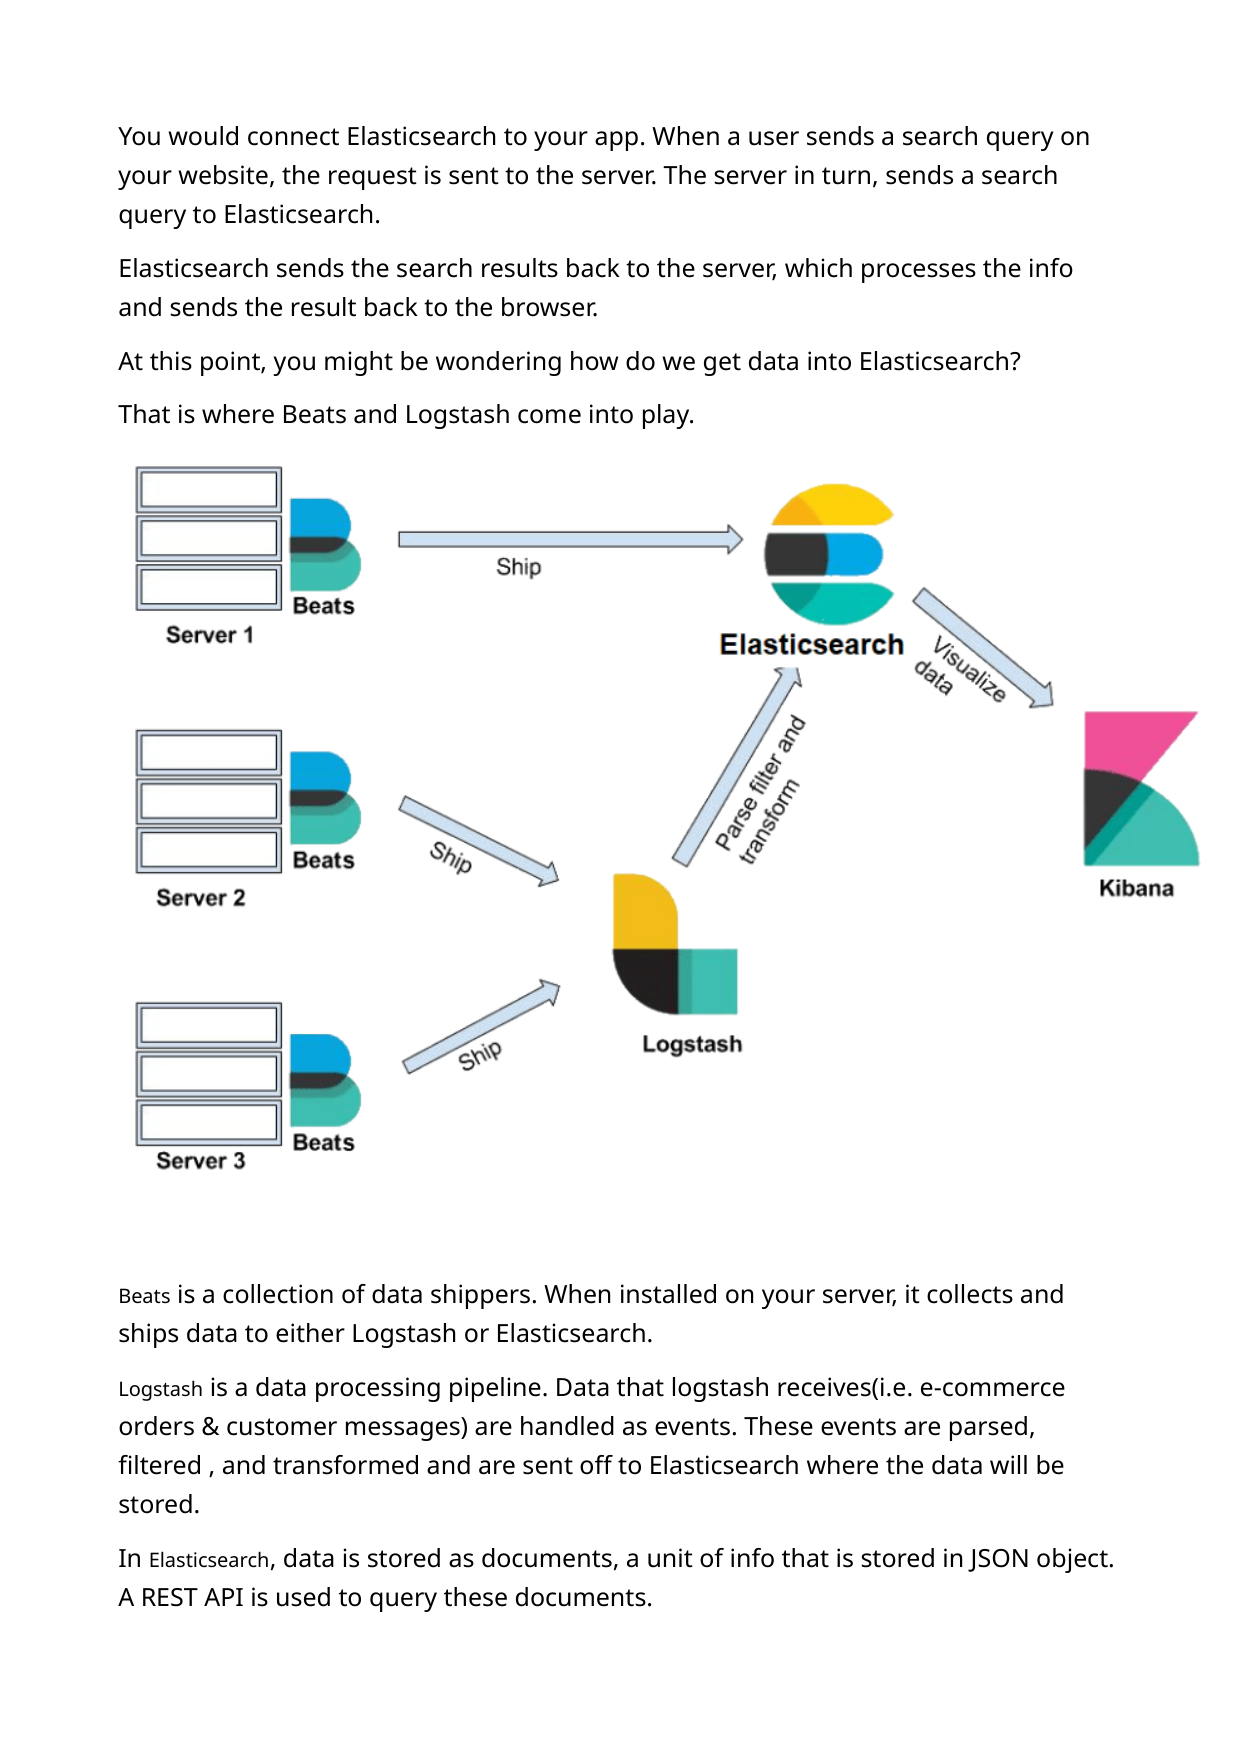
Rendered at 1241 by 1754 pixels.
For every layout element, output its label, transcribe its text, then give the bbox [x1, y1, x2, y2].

text At this point, you might be wondering how do we get data into Elasticsearch? [118, 343, 1122, 377]
picture [118, 450, 1221, 1190]
text Beats is a collection of data shippers. When installed on your server, it collects and ships data to either Logstash or Elasticsearch. [118, 1276, 1122, 1349]
text You would connect Elasticsearch to your app. When a user sends a search query on your website, the request is sent to the server. The server in turn, sends a search query to Elasticsearch. [118, 118, 1122, 231]
text Logstash is a data processing pipeline. Data that logstash receives(i.e. e-commerce orders & customer messages) are handled as events. These events are parsed, filtered , and transformed and are sent off to Elasticsearch where the data will be stored. [118, 1369, 1122, 1521]
text That is where Beats and Logstash come into play. [118, 397, 1122, 431]
text Elasticsearch sends the search results back to the server, which processes the info and sends the result back to the browser. [118, 250, 1122, 323]
text In Elasticsearch, data is stored as documents, a unit of info that is stored in JSON object. A REST API is used to query these documents. [118, 1541, 1122, 1614]
